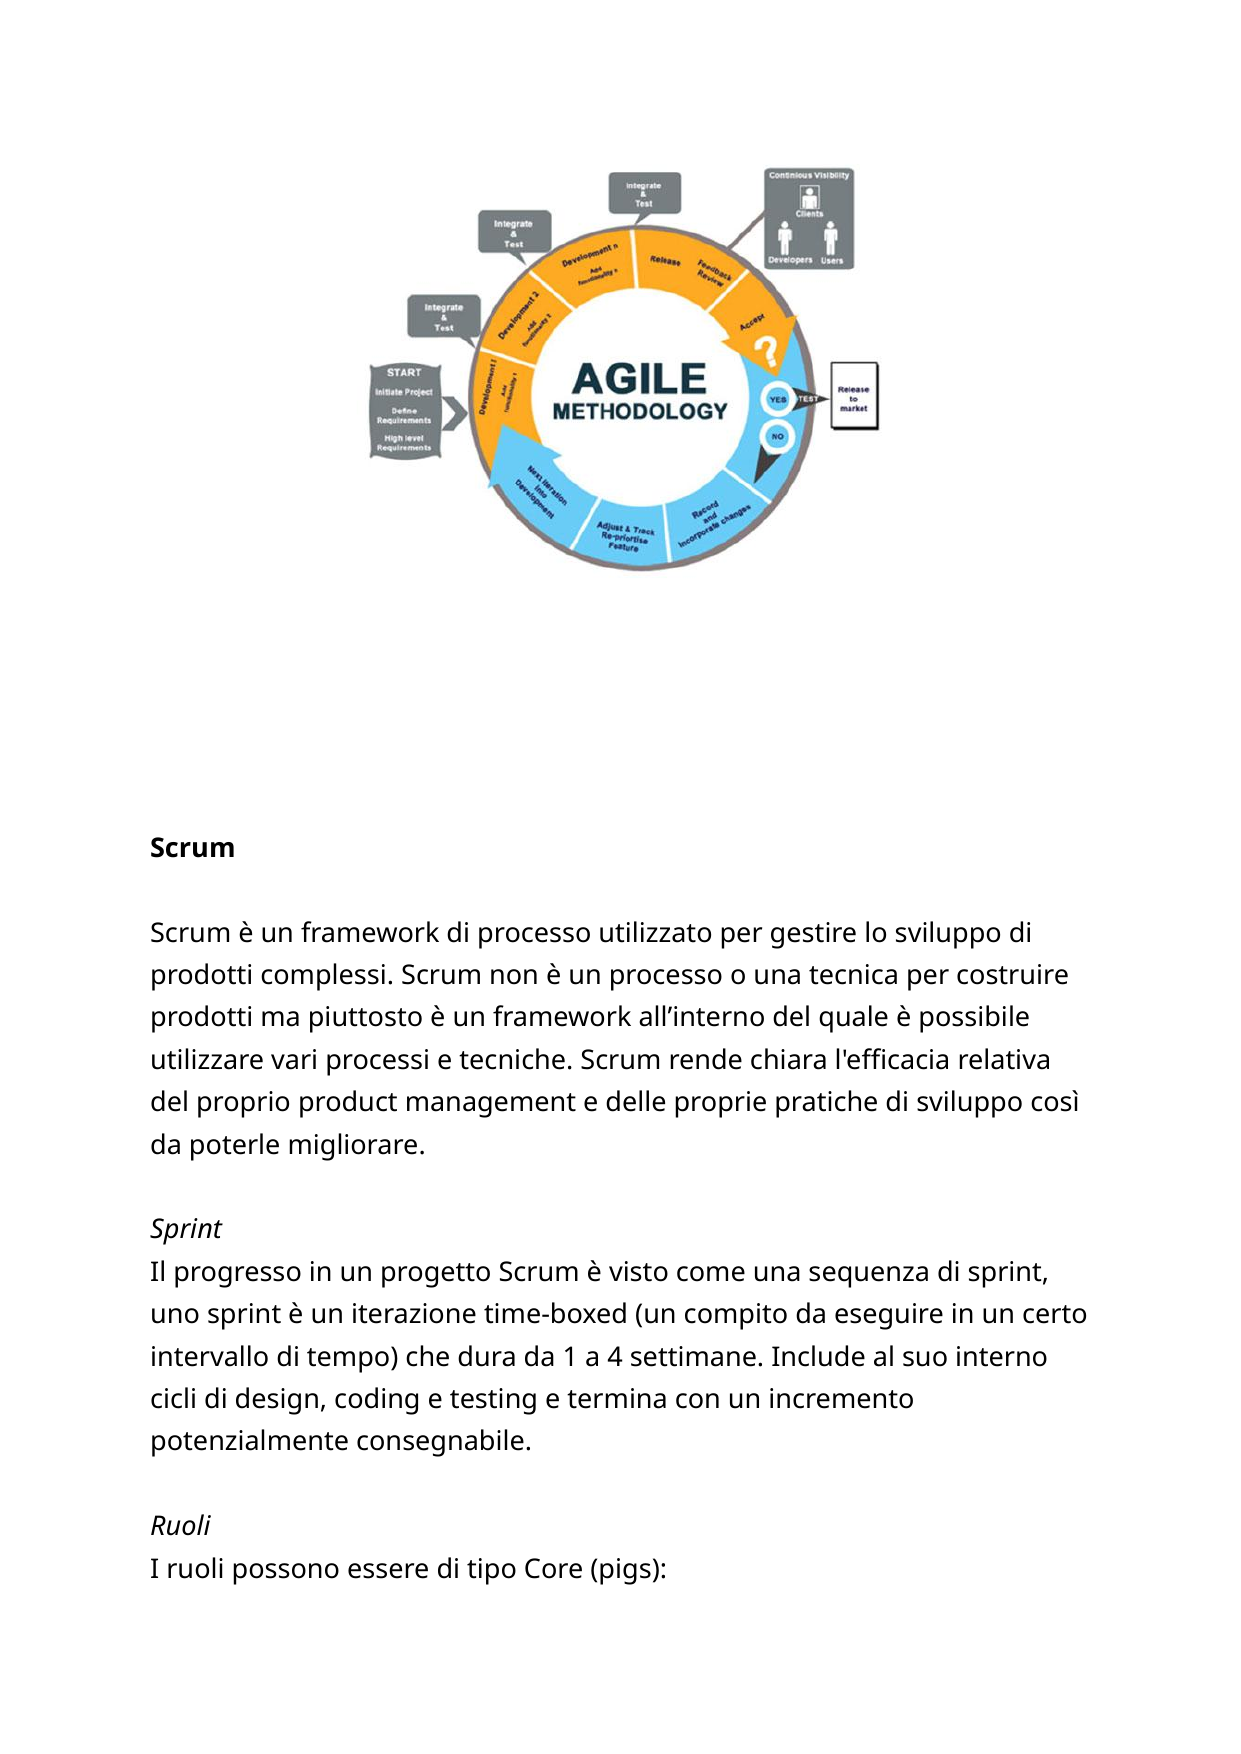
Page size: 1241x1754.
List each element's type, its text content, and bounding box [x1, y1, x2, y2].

picture [356, 150, 887, 579]
text Il progresso in un progetto Scrum è visto come una sequenza di sprint, uno sprint è un iterazione time-boxed (un compito da eseguire in un certo intervallo di tempo) che dura da 1 a 4 settimane. Include al suo interno cicli di design, coding e testing e termina con un incremento potenzialmente consegnabile. [150, 1252, 1090, 1459]
text Scrum è un framework di processo utilizzato per gestire lo sviluppo di prodotti complessi. Scrum non è un processo o una tecnica per costruire prodotti ma piuttosto è un framework all’interno del quale è possibile utilizzare vari processi e tecniche. Scrum rende chiara l'efficacia relativa del proprio product management e delle proprie pratiche di sviluppo così da poterle migliorare. [150, 913, 1090, 1162]
text Ruoli [150, 1507, 1090, 1543]
text I ruoli possono essere di tipo Core (pigs): [150, 1549, 1090, 1586]
text Scrum [150, 828, 1090, 865]
text Sprint [150, 1210, 1090, 1247]
